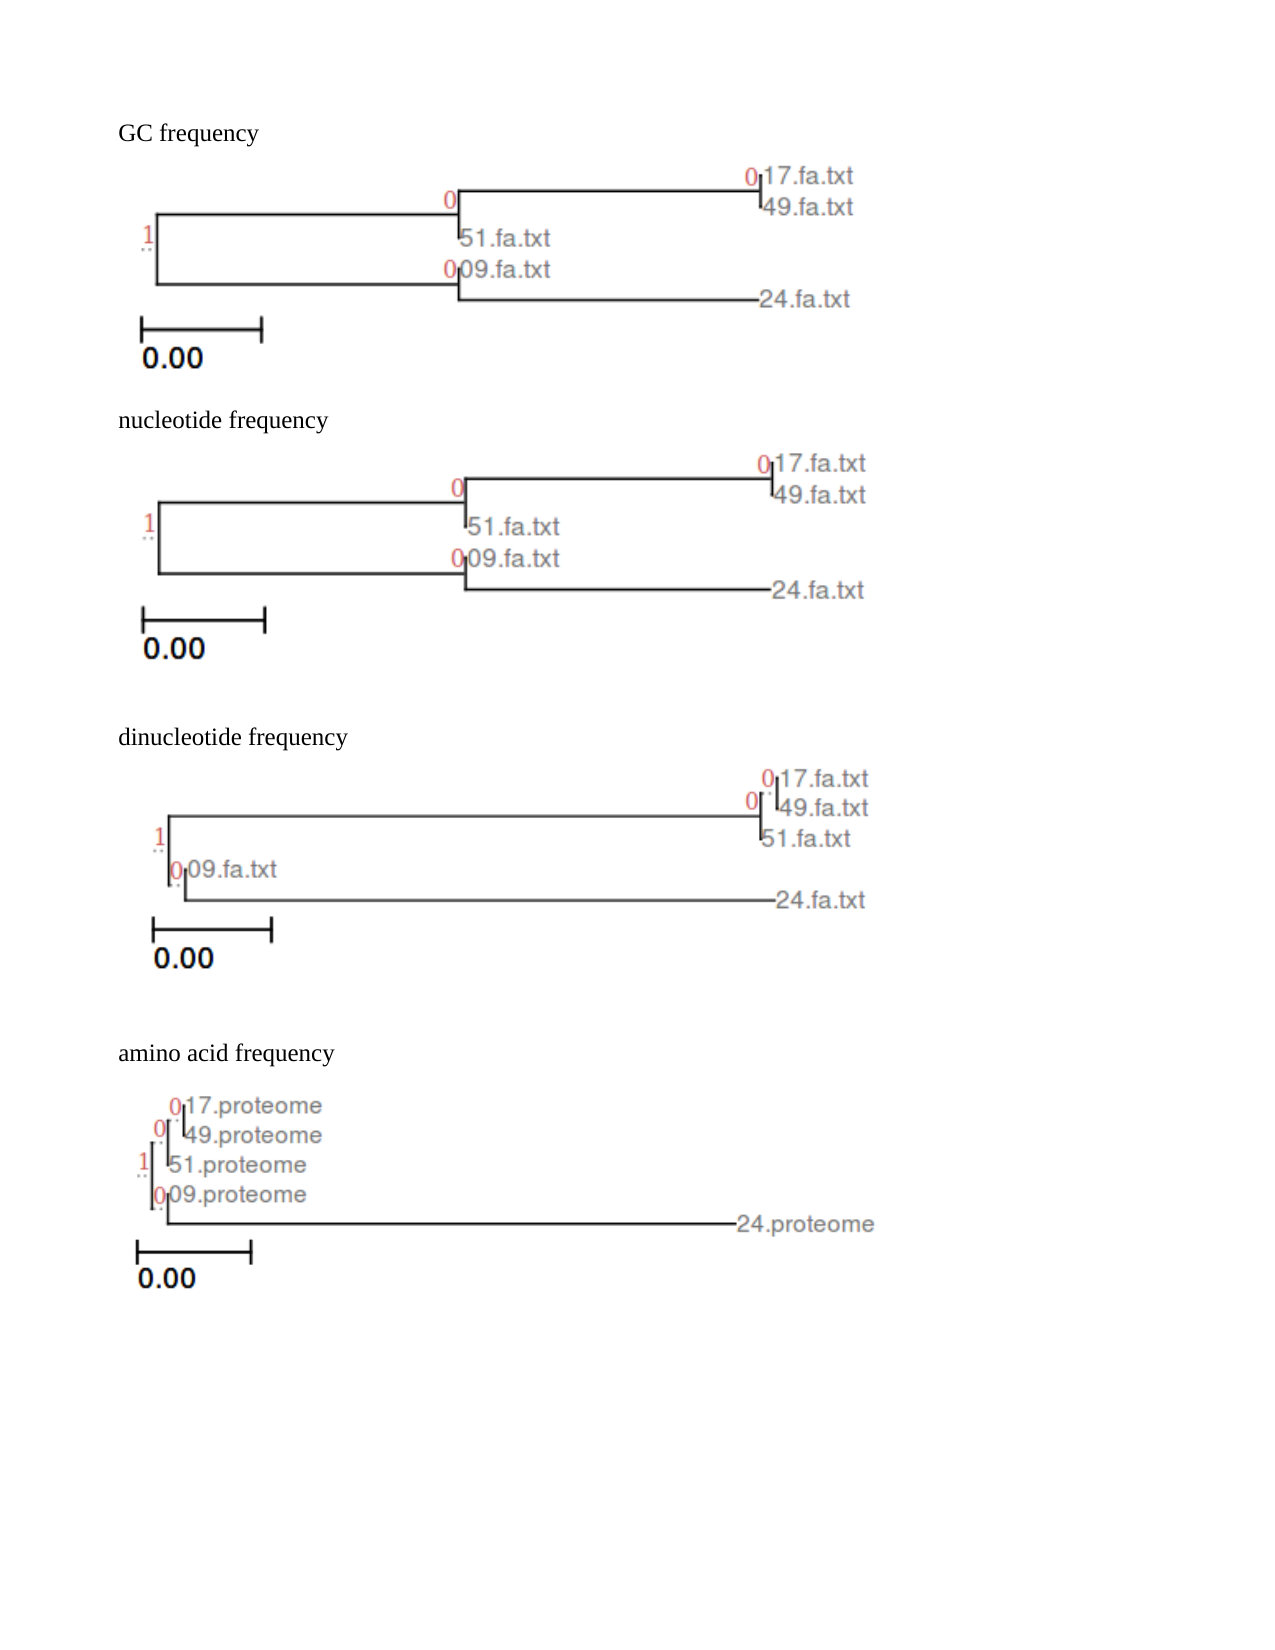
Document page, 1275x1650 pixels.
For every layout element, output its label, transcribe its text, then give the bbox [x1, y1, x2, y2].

text amino acid frequency [118, 1038, 1157, 1067]
picture [161, 584, 570, 673]
text GC frequency [118, 118, 1157, 147]
picture [373, 1212, 806, 1294]
text nucleotide frequency [118, 406, 1157, 434]
picture [173, 257, 588, 375]
picture [307, 910, 727, 985]
text dinucleotide frequency [118, 722, 1157, 751]
